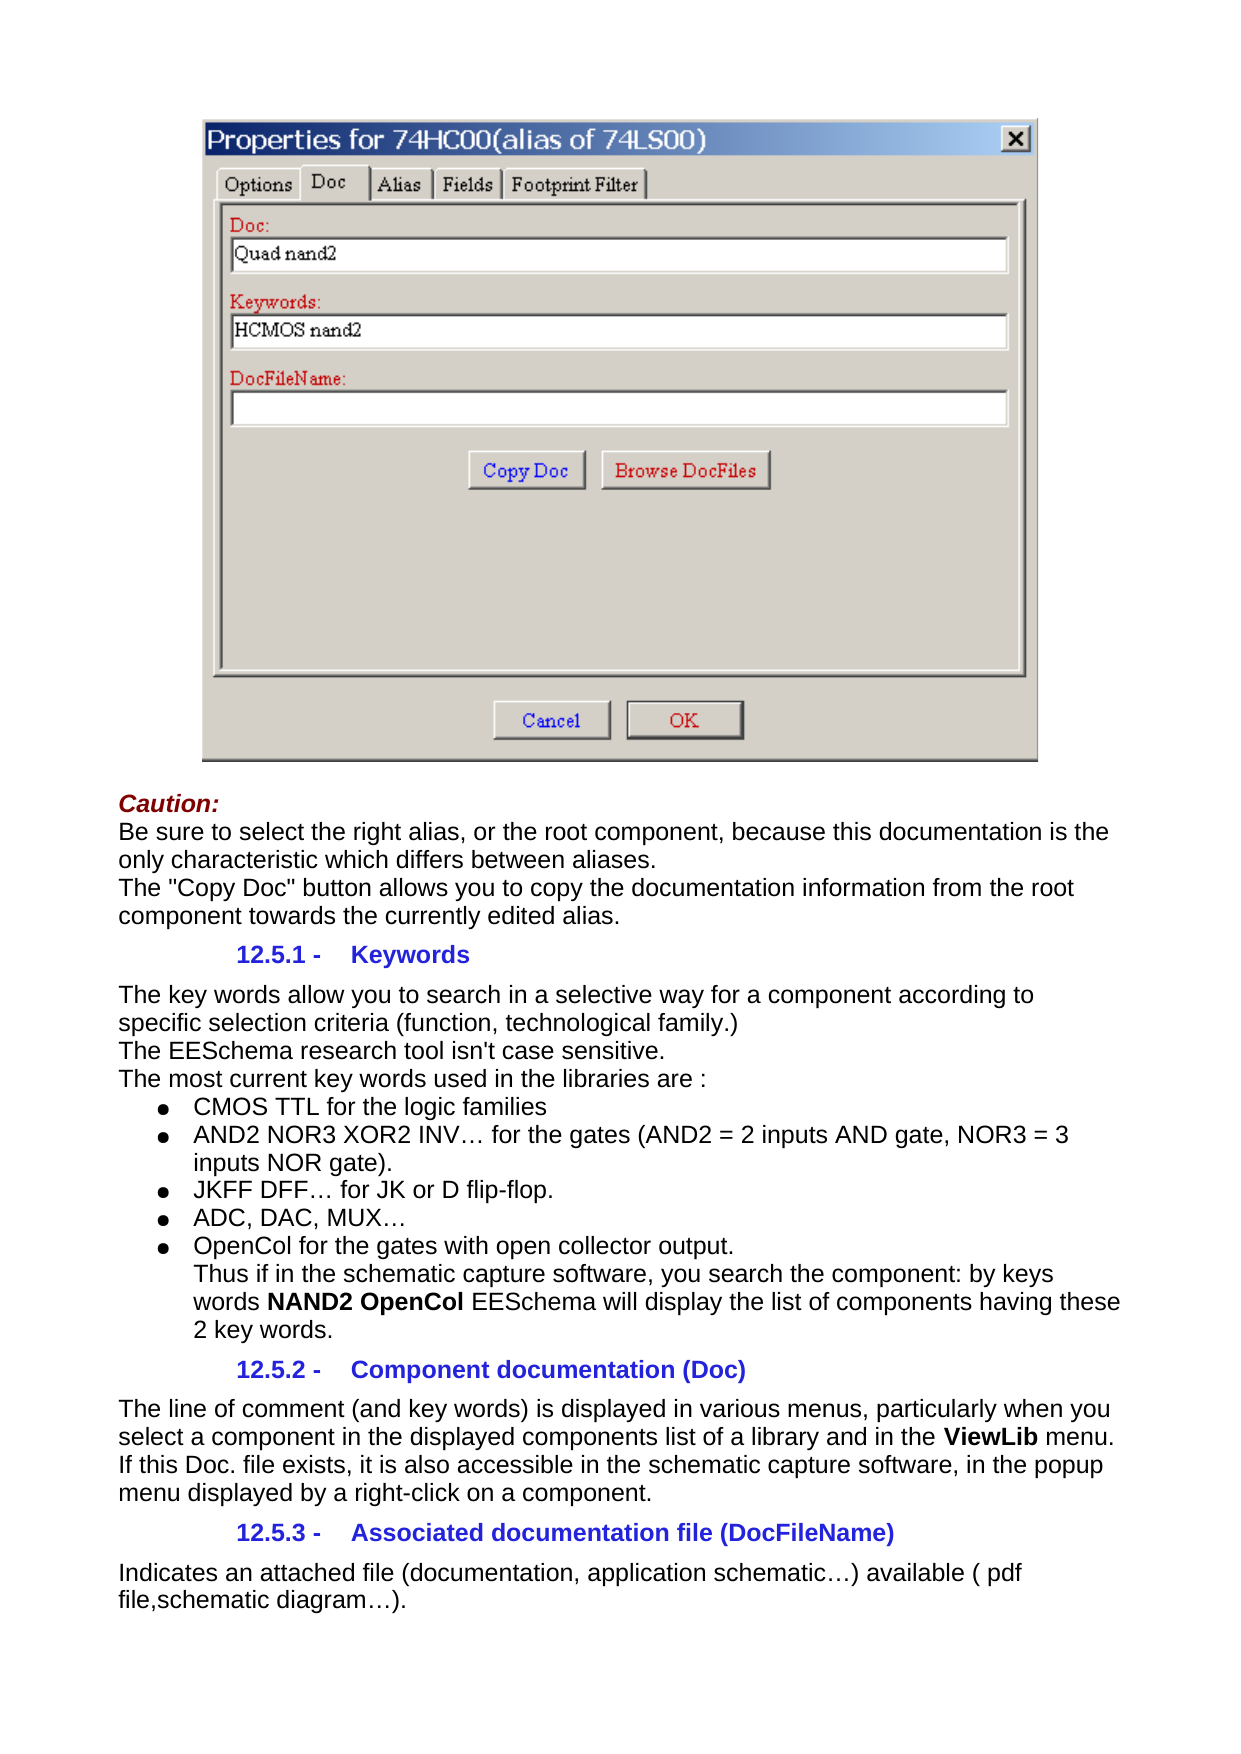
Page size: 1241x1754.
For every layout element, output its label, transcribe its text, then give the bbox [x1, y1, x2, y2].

list ADC, DAC, MUX… [156, 1204, 1122, 1232]
subtitle Associated documentation file (DocFileName) [236, 1519, 1122, 1547]
text If this Doc. file exists, it is also accessible in the schematic capture software, in the popup menu displayed by a right-click on a component. [118, 1451, 1122, 1507]
text The most current key words used in the libraries are : [118, 1064, 1122, 1092]
list CMOS TTL for the logic families [156, 1092, 1122, 1120]
text The "Copy Doc" button allows you to copy the documentation information from the root component towards the currently edited alias. [118, 873, 1122, 929]
list AND2 NOR3 XOR2 INV… for the gates (AND2 = 2 inputs AND gate, NOR3 = 3 inputs NOR gate). [156, 1120, 1122, 1176]
picture [202, 118, 1039, 762]
text The EESchema research tool isn't case sensitive. [118, 1037, 1122, 1064]
subtitle Component documentation (Doc) [236, 1356, 1122, 1383]
list JKFF DFF… for JK or D flip-flop. [156, 1176, 1122, 1204]
text Be sure to select the right alias, or the root component, because this documentation is the only characteristic which differs between aliases. [118, 818, 1122, 873]
list OpenCol for the gates with open collector output. Thus if in the schematic capture software, you search the component: by keys words NAND2 OpenCol EESchema will display the list of components having these 2 key words. [156, 1232, 1122, 1344]
text The line of comment (and key words) is displayed in various menus, particularly when you select a component in the displayed components list of a library and in the ViewLib menu. [118, 1395, 1122, 1451]
subtitle Keywords [236, 941, 1122, 969]
text The key words allow you to search in a selective way for a component according to specific selection criteria (function, technological family.) [118, 981, 1122, 1037]
text Caution: [118, 790, 1122, 818]
text Indicates an attached file (documentation, application schematic…) available ( pdf file,schematic diagram…). [118, 1558, 1122, 1614]
